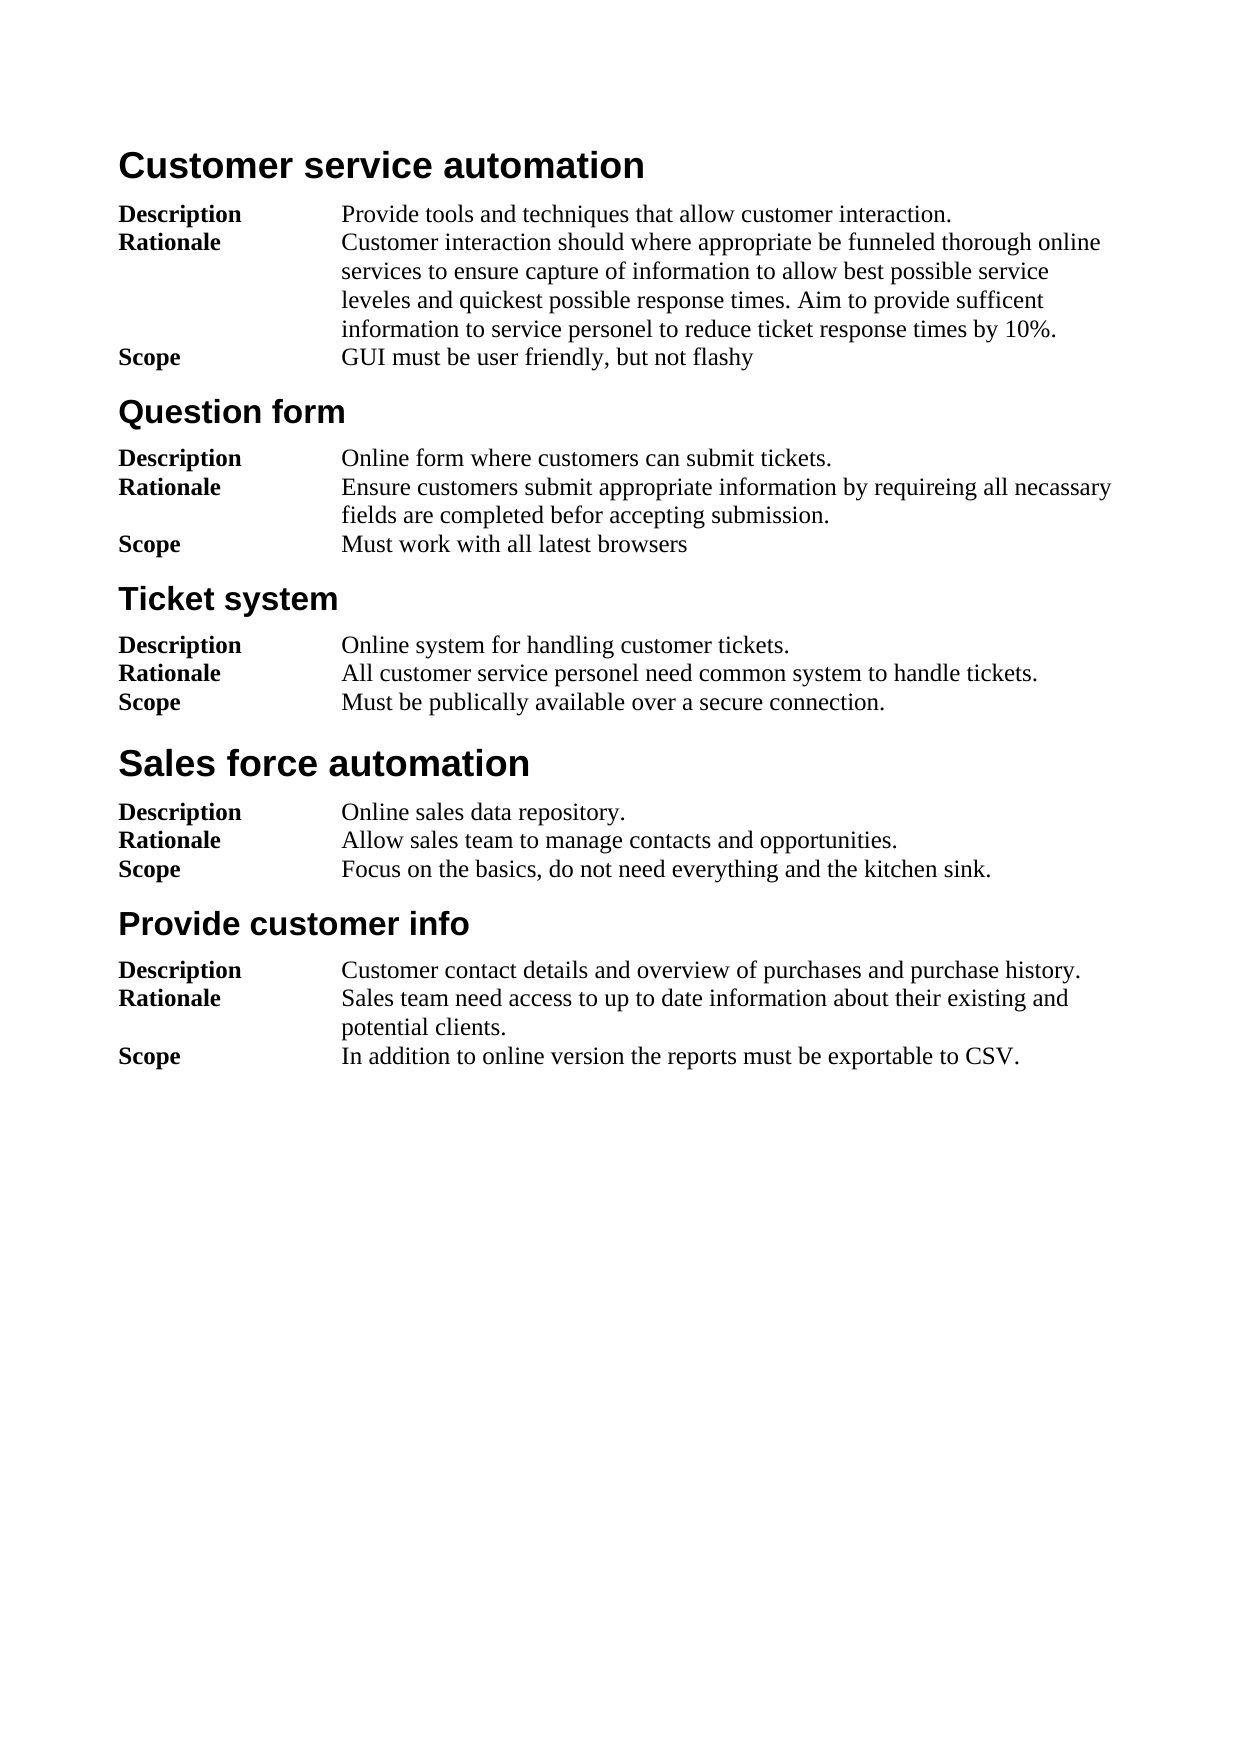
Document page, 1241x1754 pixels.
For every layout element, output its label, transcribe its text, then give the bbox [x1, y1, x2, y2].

table_cell Scope [118, 664, 341, 693]
table_cell Rationale [118, 521, 341, 549]
subtitle Sales force automation [118, 578, 1122, 607]
table_cell Sales team need access to up to date information about their existing and potential clients. [341, 751, 1122, 808]
table_cell Allow sales team to manage contacts and opportunities. [341, 636, 1122, 664]
table_cell Scope [118, 549, 341, 578]
table_cell GUI must be user friendly, but not flashy [341, 291, 1122, 319]
table_header Description [118, 147, 341, 176]
table_cell Ensure customers submit appropriate information by requireing all necassary fields are completed befor accepting submission. [341, 377, 1122, 434]
table_cell Scope [118, 808, 341, 837]
table_header Online system for handling customer tickets. [341, 492, 1122, 521]
table_header Description [118, 492, 341, 521]
table_header Provide tools and techniques that allow customer interaction. [341, 147, 1122, 176]
table_cell Scope [118, 434, 341, 463]
table_header Customer contact details and overview of purchases and purchase history. [341, 722, 1122, 751]
table_cell Rationale [118, 377, 341, 434]
table_header Description [118, 607, 341, 636]
subtitle Ticket system [118, 463, 1122, 492]
table_cell Scope [118, 291, 341, 319]
table_header Description [118, 348, 341, 377]
table_cell All customer service personel need common system to handle tickets. [341, 521, 1122, 549]
subtitle Customer service automation [118, 118, 1122, 147]
table_cell Must be publically available over a secure connection. [341, 549, 1122, 578]
table_cell Focus on the basics, do not need everything and the kitchen sink. [341, 664, 1122, 693]
table_cell In addition to online version the reports must be exportable to CSV. [341, 808, 1122, 837]
table_header Online sales data repository. [341, 607, 1122, 636]
subtitle Question form [118, 319, 1122, 348]
table_cell Rationale [118, 751, 341, 808]
table_cell Customer interaction should where appropriate be funneled thorough online services to ensure capture of information to allow best possible service leveles and quickest possible response times. Aim to provide sufficent information to service personel to reduce ticket response times by 10%. [341, 176, 1122, 291]
table_header Description [118, 722, 341, 751]
table_header Online form where customers can submit tickets. [341, 348, 1122, 377]
subtitle Provide customer info [118, 693, 1122, 722]
table_cell Must work with all latest browsers [341, 434, 1122, 463]
table_cell Rationale [118, 636, 341, 664]
table_cell Rationale [118, 176, 341, 291]
